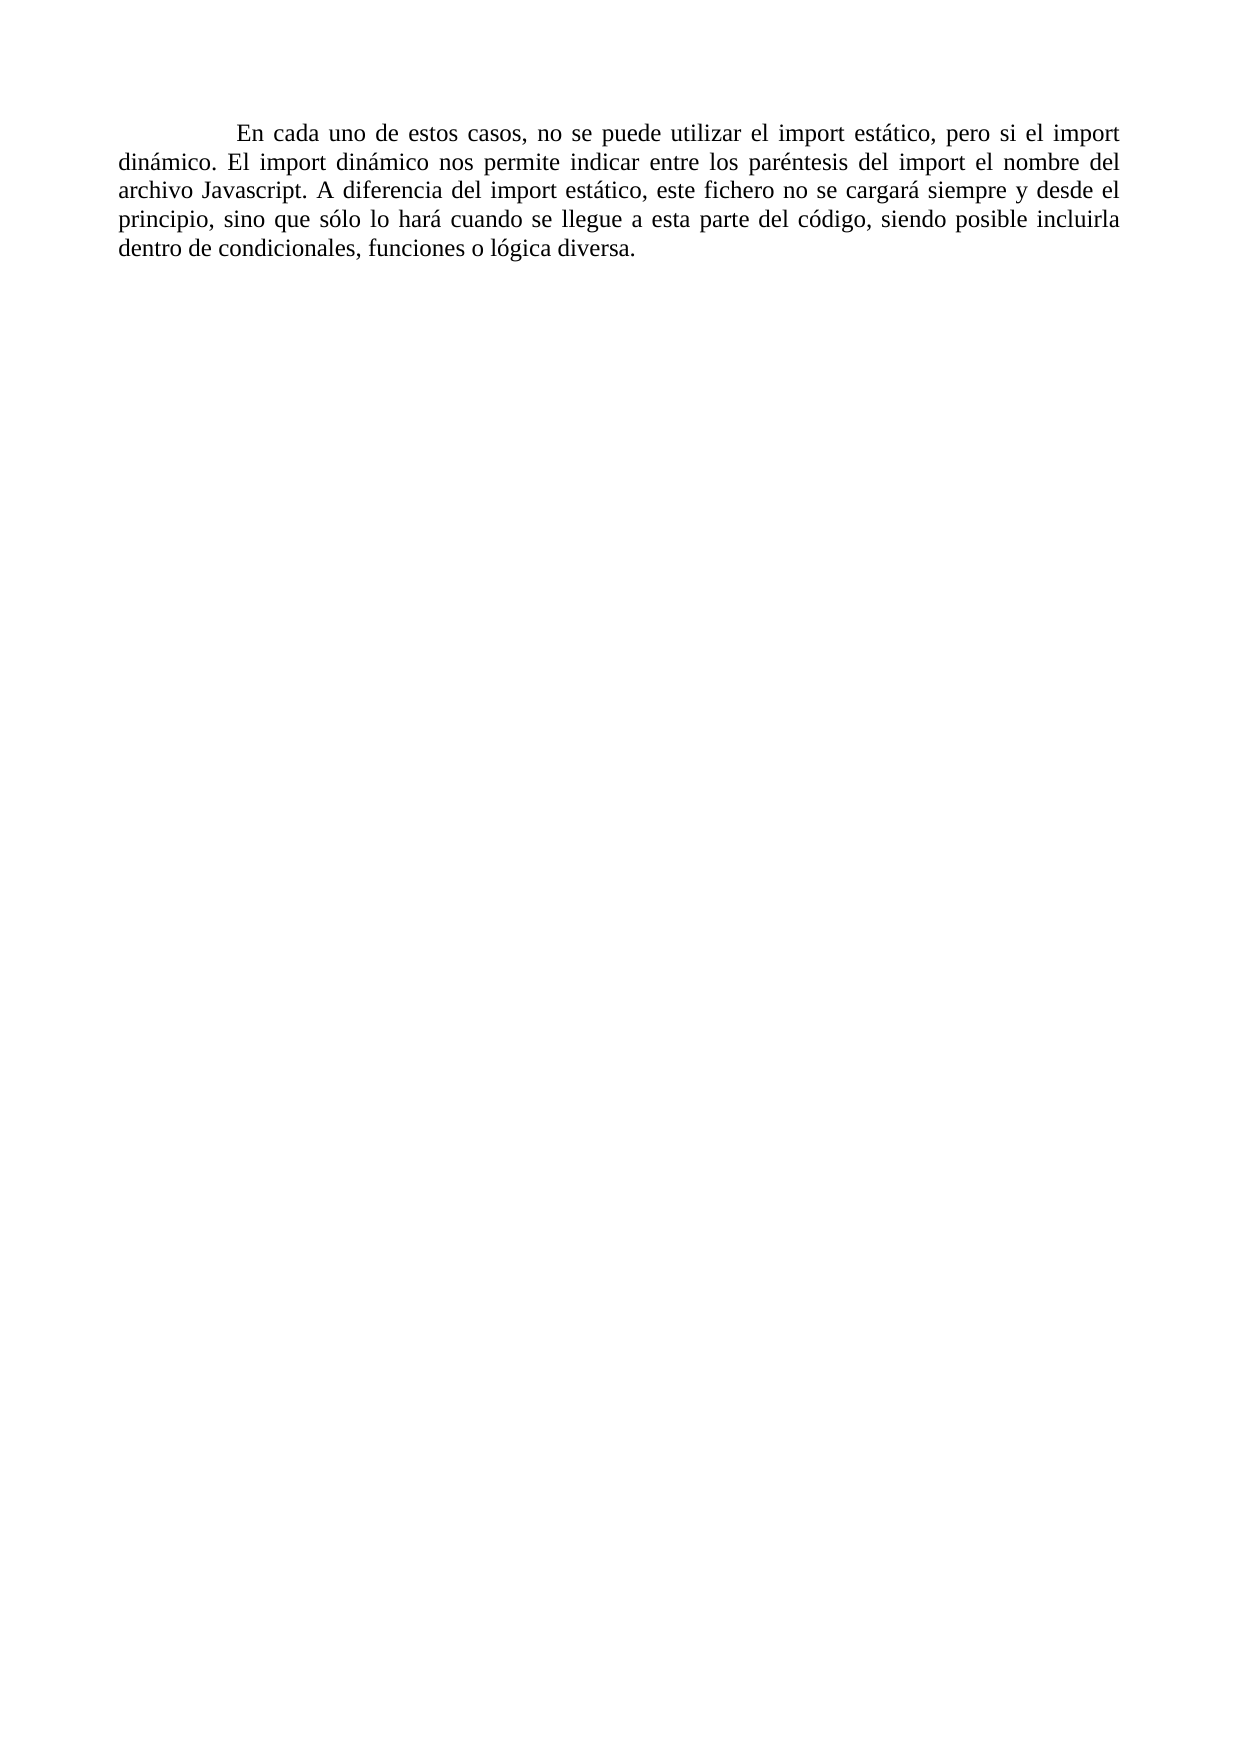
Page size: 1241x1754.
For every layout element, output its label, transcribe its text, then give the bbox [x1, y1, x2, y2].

text En cada uno de estos casos, no se puede utilizar el import estático, pero si el import dinámico. El import dinámico nos permite indicar entre los paréntesis del import el nombre del archivo Javascript. A diferencia del import estático, este fichero no se cargará siempre y desde el principio, sino que sólo lo hará cuando se llegue a esta parte del código, siendo posible incluirla dentro de condicionales, funciones o lógica diversa. [118, 118, 1122, 262]
